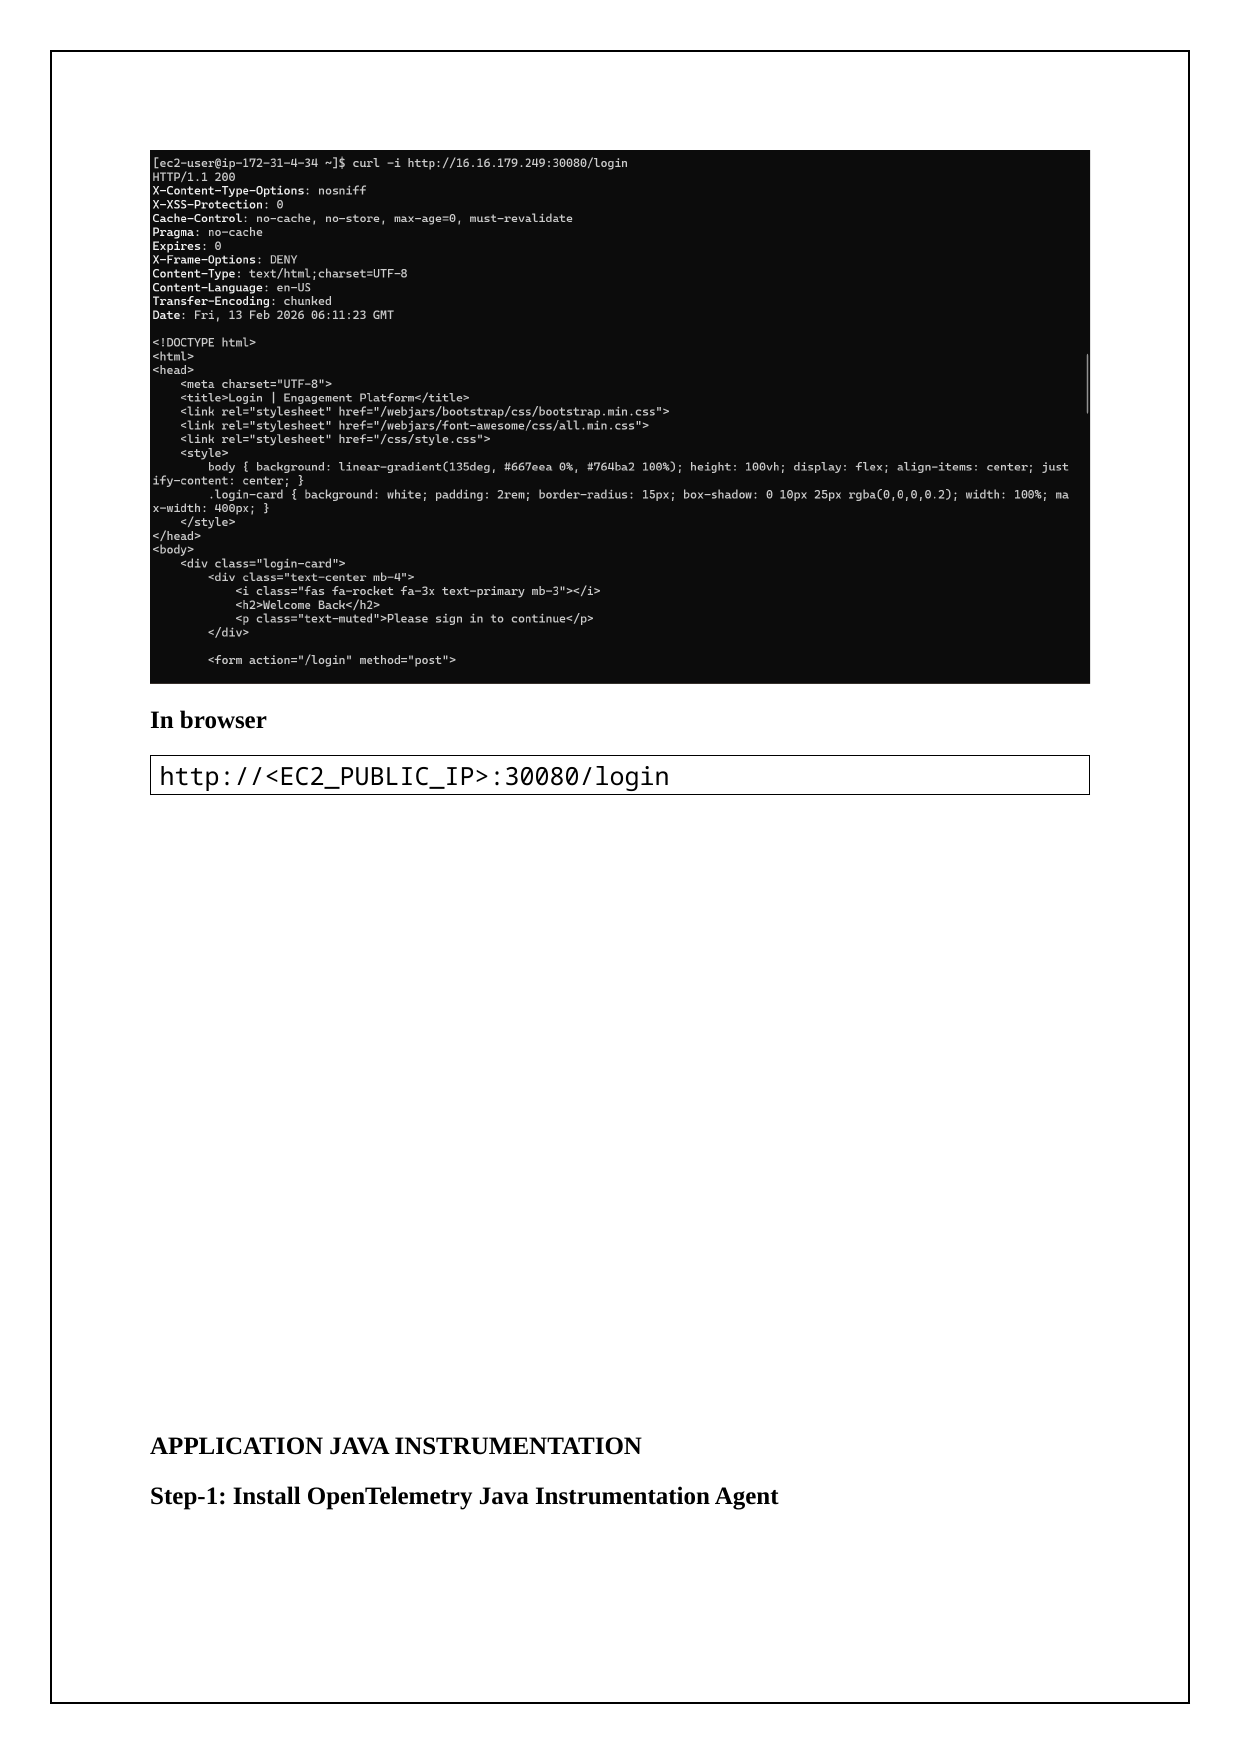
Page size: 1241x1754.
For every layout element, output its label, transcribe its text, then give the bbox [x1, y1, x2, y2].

text Step-1: Install OpenTelemetry Java Instrumentation Agent [150, 1481, 1090, 1510]
text http://<EC2_PUBLIC_IP>:30080/login [151, 756, 1089, 794]
text In browser [150, 705, 1090, 734]
text APPLICATION JAVA INSTRUMENTATION [150, 1431, 1090, 1460]
